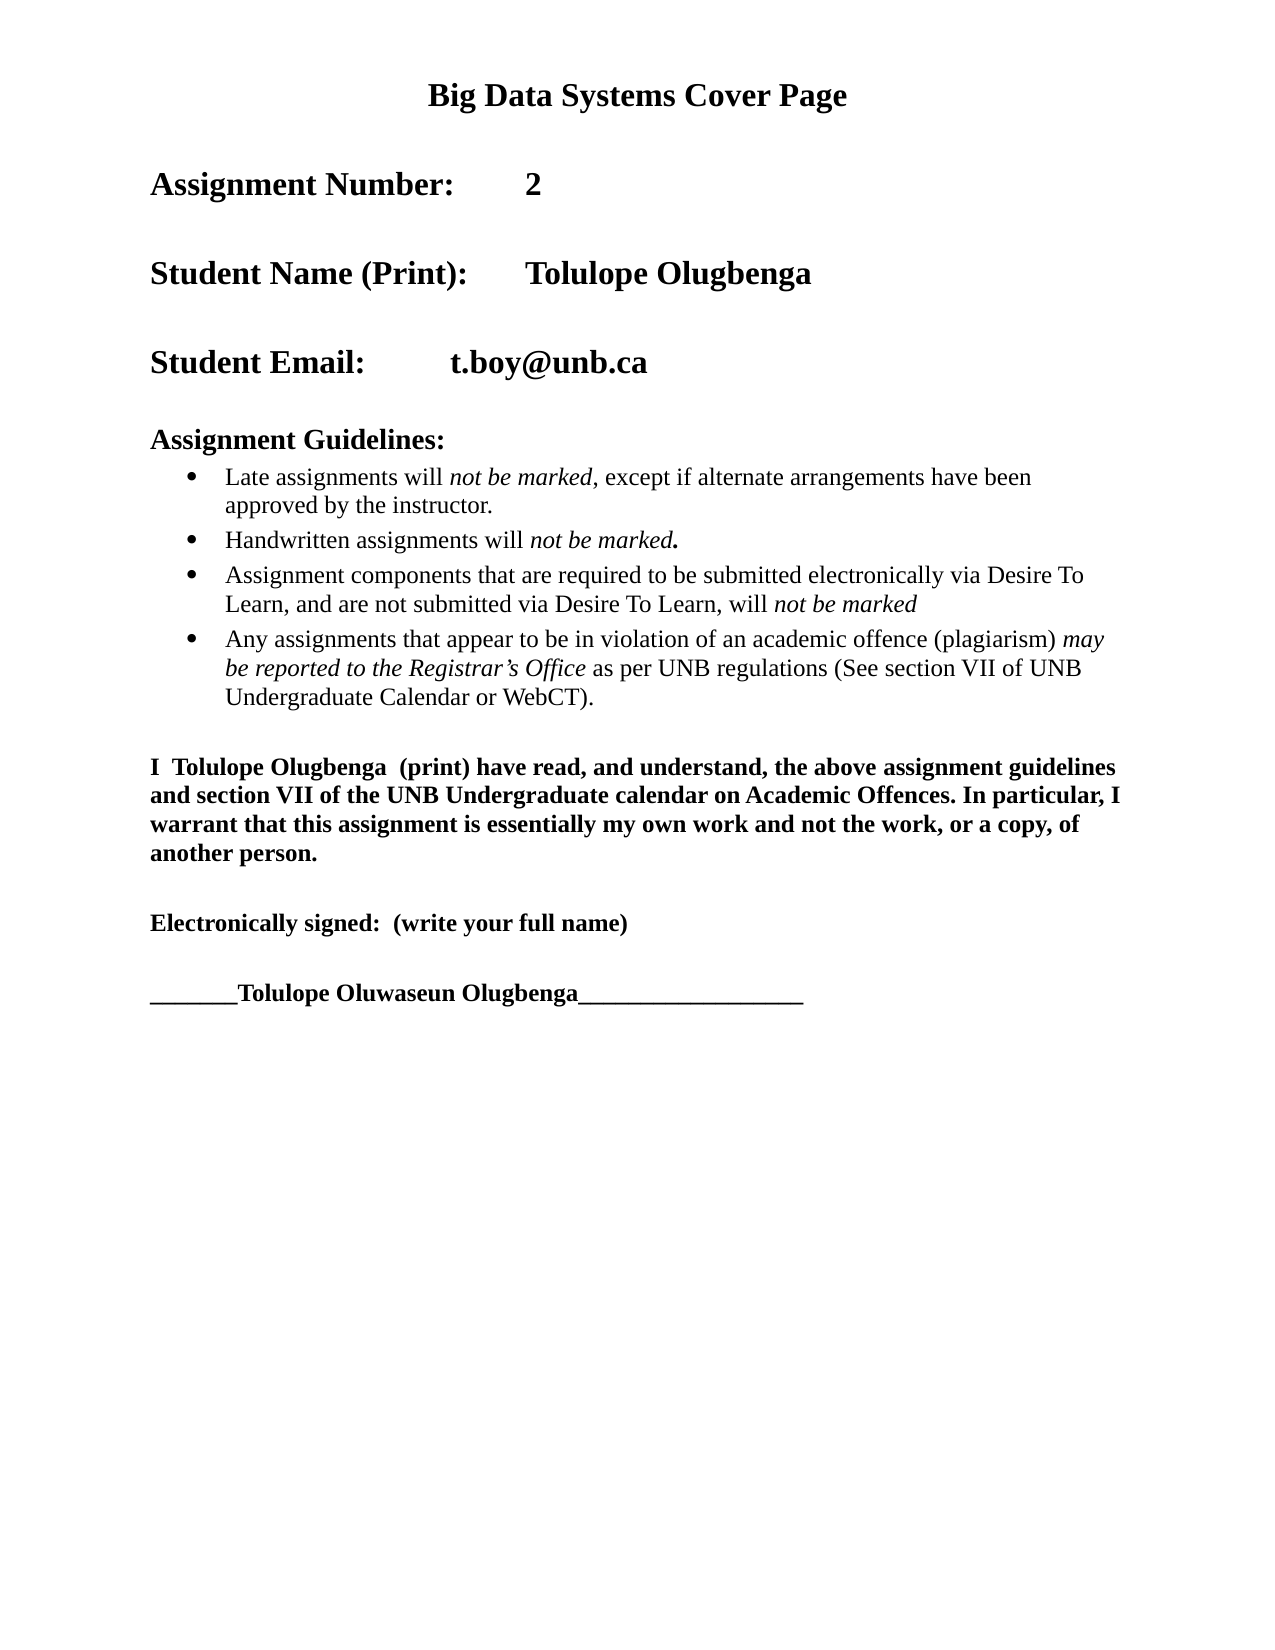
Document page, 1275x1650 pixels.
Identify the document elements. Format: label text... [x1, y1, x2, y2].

list Handwritten assignments will not be marked. [187, 526, 1125, 554]
subtitle Student Name (Print): Tolulope Olugbenga [150, 253, 1125, 292]
text _______Tolulope Oluwaseun Olugbenga__________________ [150, 978, 1125, 1007]
text Assignment Number: 2 [150, 164, 1125, 202]
list Late assignments will not be marked, except if alternate arrangements have been approved by the instructor. [187, 462, 1125, 519]
text I Tolulope Olugbenga (print) have read, and understand, the above assignment guidelines and section VII of the UNB Undergraduate calendar on Academic Offences. In particular, I warrant that this assignment is essentially my own work and not the work, or a copy, of another person. [150, 752, 1125, 867]
text Big Data Systems Cover Page [150, 75, 1125, 113]
subtitle Student Email: t.boy@unb.ca [150, 342, 1125, 381]
text Electronically signed: (write your full name) [150, 908, 1125, 937]
list Assignment components that are required to be submitted electronically via Desire To Learn, and are not submitted via Desire To Learn, will not be marked [187, 561, 1125, 618]
list Any assignments that appear to be in violation of an academic offence (plagiarism) may be reported to the Registrar’s Office as per UNB regulations (See section VII of UNB Undergraduate Calendar or WebCT). [187, 624, 1125, 711]
text Assignment Guidelines: [150, 422, 1125, 456]
